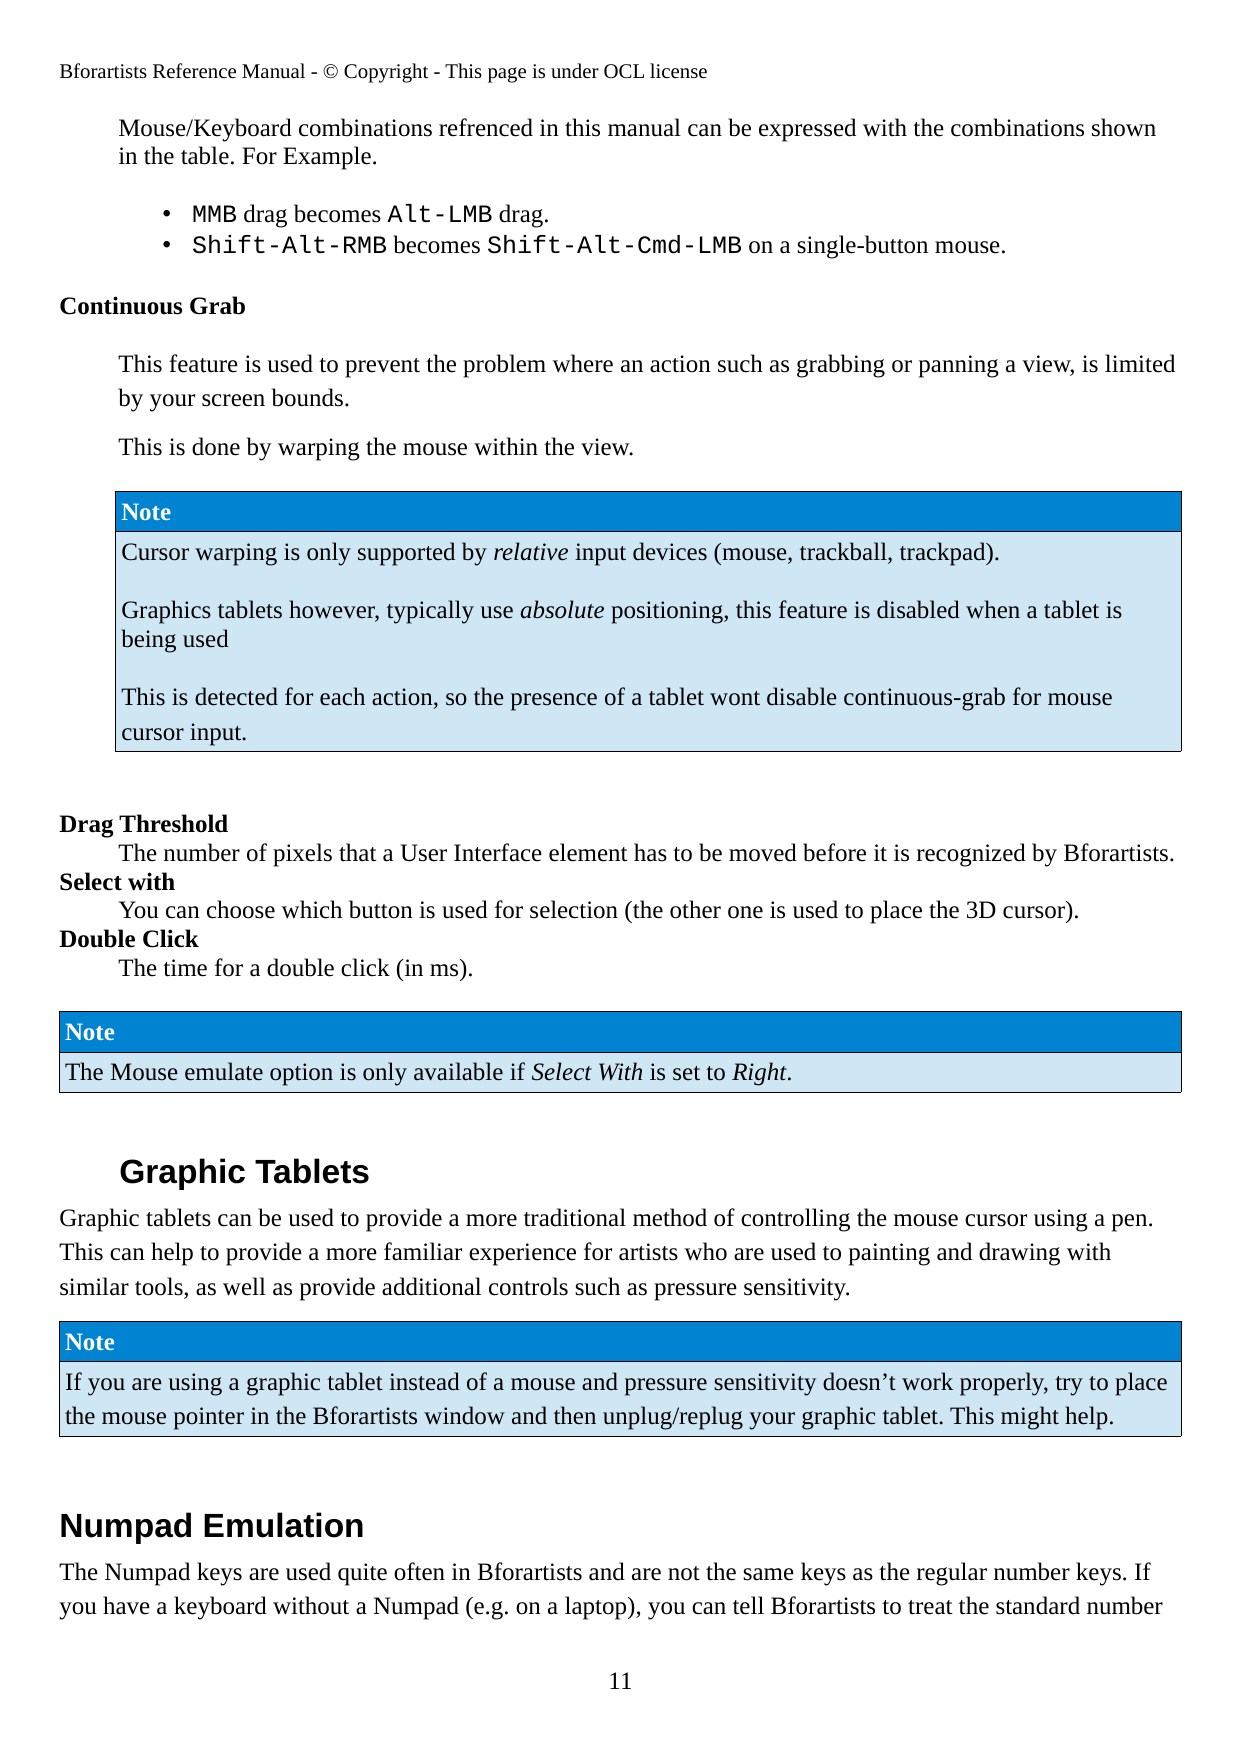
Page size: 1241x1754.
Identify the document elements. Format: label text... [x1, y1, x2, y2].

text This feature is used to prevent the problem where an action such as grabbing or panning a view, is limited by your screen bounds. [118, 349, 1181, 412]
list This is done by warping the mouse within the view. [118, 432, 1181, 461]
list Shift-Alt-RMB becomes Shift-Alt-Cmd-LMB on a single-button mouse. [162, 230, 1181, 261]
table_header Note [60, 1322, 1181, 1361]
list MMB drag becomes Alt-LMB drag. [162, 199, 1181, 230]
text Graphic tablets can be used to provide a more traditional method of controlling the mouse cursor using a pen. This can help to provide a more familiar experience for artists who are used to painting and drawing with similar tools, as well as provide additional controls such as pressure sensitivity. [59, 1203, 1181, 1300]
subtitle Numpad Emulation [59, 1506, 1181, 1544]
text The Numpad keys are used quite often in Bforartists and are not the same keys as the regular number keys. If you have a keyboard without a Numpad (e.g. on a laptop), you can tell Bforartists to treat the standard number [59, 1557, 1181, 1620]
table_cell The Mouse emulate option is only available if Select With is set to Right. [60, 1053, 1181, 1092]
table_cell Cursor warping is only supported by relative input devices (mouse, trackball, trackpad). Graphics tablets however, typically use absolute positioning, this feature is disabled when a tablet is being used This is detected for each action, so the presence of a tablet wont disable continuous-grab for mouse cursor input. [116, 532, 1181, 751]
table_header Note [116, 492, 1181, 531]
table_cell If you are using a graphic tablet instead of a mouse and pressure sensitivity doesn’t work properly, try to place the mouse pointer in the Bforartists window and then unplug/replug your graphic tablet. This might help. [60, 1362, 1181, 1436]
subtitle Drag Threshold [59, 809, 1181, 838]
list The number of pixels that a User Interface element has to be moved before it is recognized by Bforartists. [118, 838, 1181, 867]
subtitle Continuous Grab [59, 291, 1181, 319]
subtitle Graphic Tablets [59, 1113, 1181, 1190]
list The time for a double click (in ms). [118, 953, 1181, 982]
table_header Note [60, 1012, 1181, 1052]
subtitle Double Click [59, 924, 1181, 953]
list Mouse/Keyboard combinations refrenced in this manual can be expressed with the combinations shown in the table. For Example. [118, 113, 1181, 170]
list You can choose which button is used for selection (the other one is used to place the 3D cursor). [118, 896, 1181, 924]
subtitle Select with [59, 867, 1181, 896]
